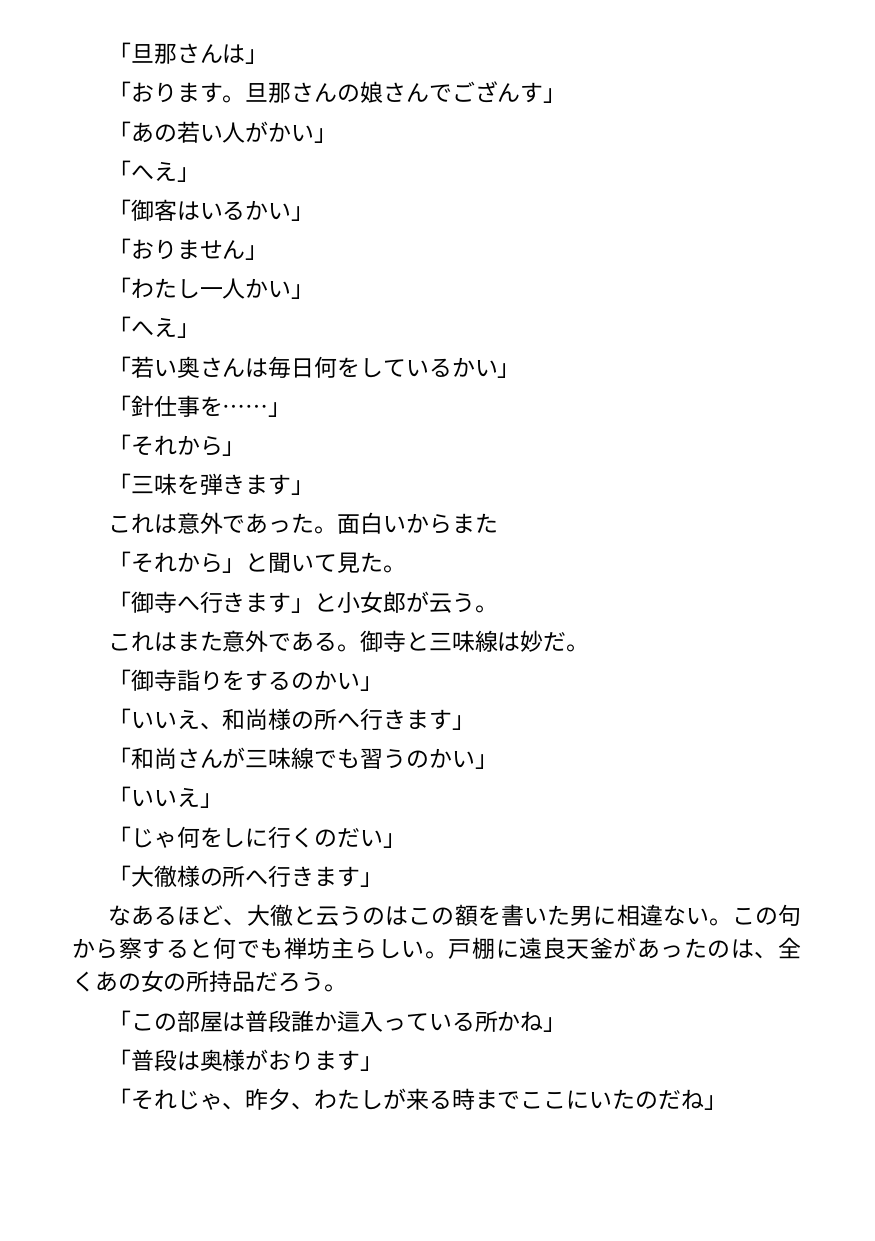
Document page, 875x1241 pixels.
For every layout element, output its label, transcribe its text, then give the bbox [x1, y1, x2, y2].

text なあるほど、大徹と云うのはこの額を書いた男に相違ない。この句から察すると何でも禅坊主らしい。戸棚に遠良天釜があったのは、全くあの女の所持品だろう。 [72, 898, 802, 997]
text 「若い奥さんは毎日何をしているかい」 [72, 349, 802, 383]
text 「じゃ何をしに行くのだい」 [72, 819, 802, 853]
text 「それじゃ、昨夕、わたしが来る時までここにいたのだね」 [72, 1082, 802, 1115]
text 「へえ」 [72, 153, 802, 187]
text 「この部屋は普段誰か這入っている所かね」 [72, 1003, 802, 1037]
text 「いいえ」 [72, 780, 802, 813]
text 「わたし一人かい」 [72, 271, 802, 304]
text 「おります。旦那さんの娘さんでござんす」 [72, 75, 802, 108]
text 「へえ」 [72, 310, 802, 343]
text 「針仕事を……」 [72, 388, 802, 422]
text 「三味を弾きます」 [72, 467, 802, 500]
text 「普段は奥様がおります」 [72, 1042, 802, 1076]
text これはまた意外である。御寺と三味線は妙だ。 [72, 623, 802, 657]
text 「いいえ、和尚様の所へ行きます」 [72, 702, 802, 735]
text 「御客はいるかい」 [72, 193, 802, 226]
text 「おりません」 [72, 232, 802, 265]
text 「御寺へ行きます」と小女郎が云う。 [72, 584, 802, 618]
text これは意外であった。面白いからまた [72, 506, 802, 539]
text 「それから」 [72, 428, 802, 461]
text 「大徹様の所へ行きます」 [72, 858, 802, 892]
text 「それから」と聞いて見た。 [72, 545, 802, 578]
text 「御寺詣りをするのかい」 [72, 663, 802, 696]
text 「あの若い人がかい」 [72, 114, 802, 148]
text 「旦那さんは」 [72, 36, 802, 69]
text 「和尚さんが三味線でも習うのかい」 [72, 741, 802, 774]
